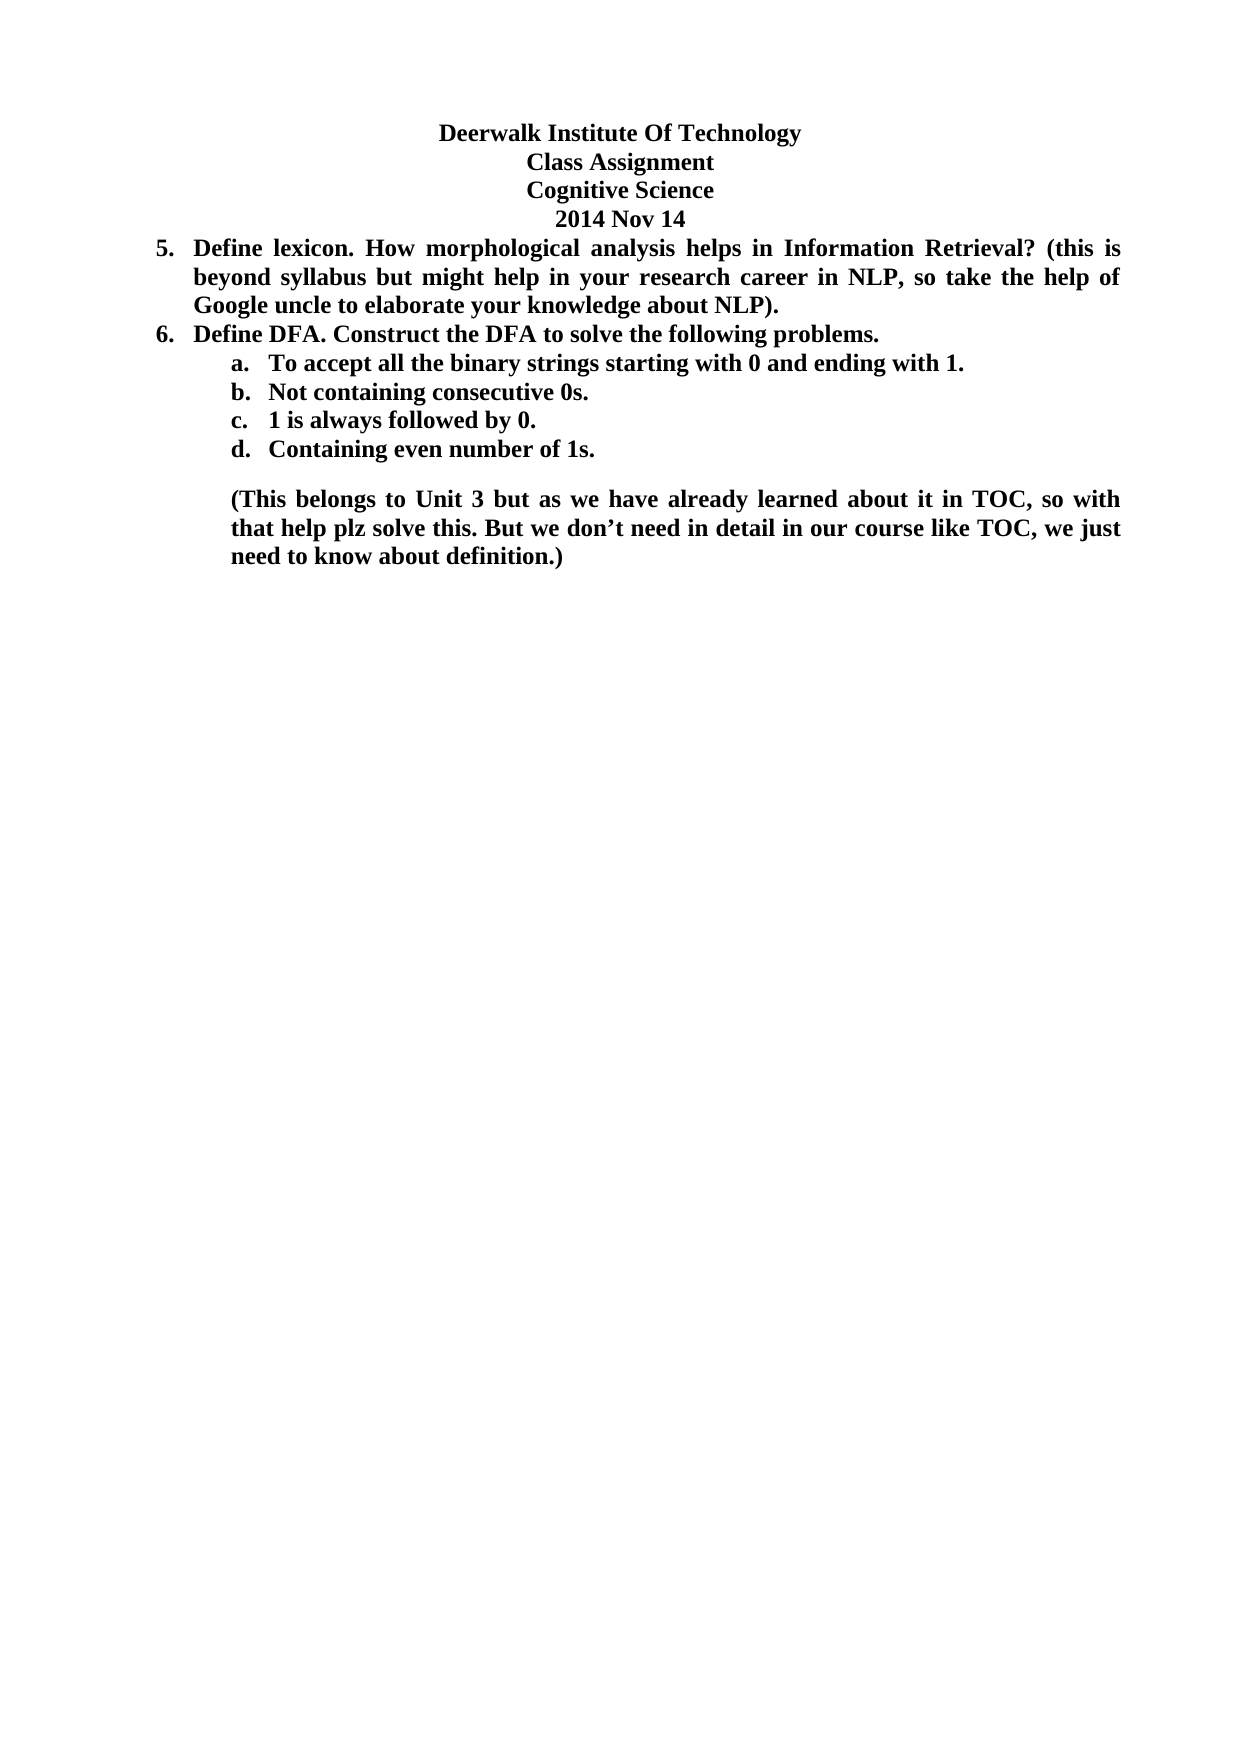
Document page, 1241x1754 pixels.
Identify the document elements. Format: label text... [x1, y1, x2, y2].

text 2014 Nov 14 [118, 204, 1122, 233]
list Containing even number of 1s. [231, 434, 1122, 463]
text Class Assignment [118, 147, 1122, 176]
text (This belongs to Unit 3 but as we have already learned about it in TOC, so with that help plz solve this. But we don’t need in detail in our course like TOC, we just need to know about definition.) [231, 484, 1122, 570]
text Cognitive Science [118, 176, 1122, 204]
list Define lexicon. How morphological analysis helps in Information Retrieval? (this is beyond syllabus but might help in your research career in NLP, so take the help of Google uncle to elaborate your knowledge about NLP). [156, 233, 1122, 319]
text Deerwalk Institute Of Technology [118, 118, 1122, 147]
list Not containing consecutive 0s. [231, 377, 1122, 406]
list 1 is always followed by 0. [231, 406, 1122, 434]
list Define DFA. Construct the DFA to solve the following problems. [156, 319, 1122, 348]
list To accept all the binary strings starting with 0 and ending with 1. [231, 348, 1122, 377]
